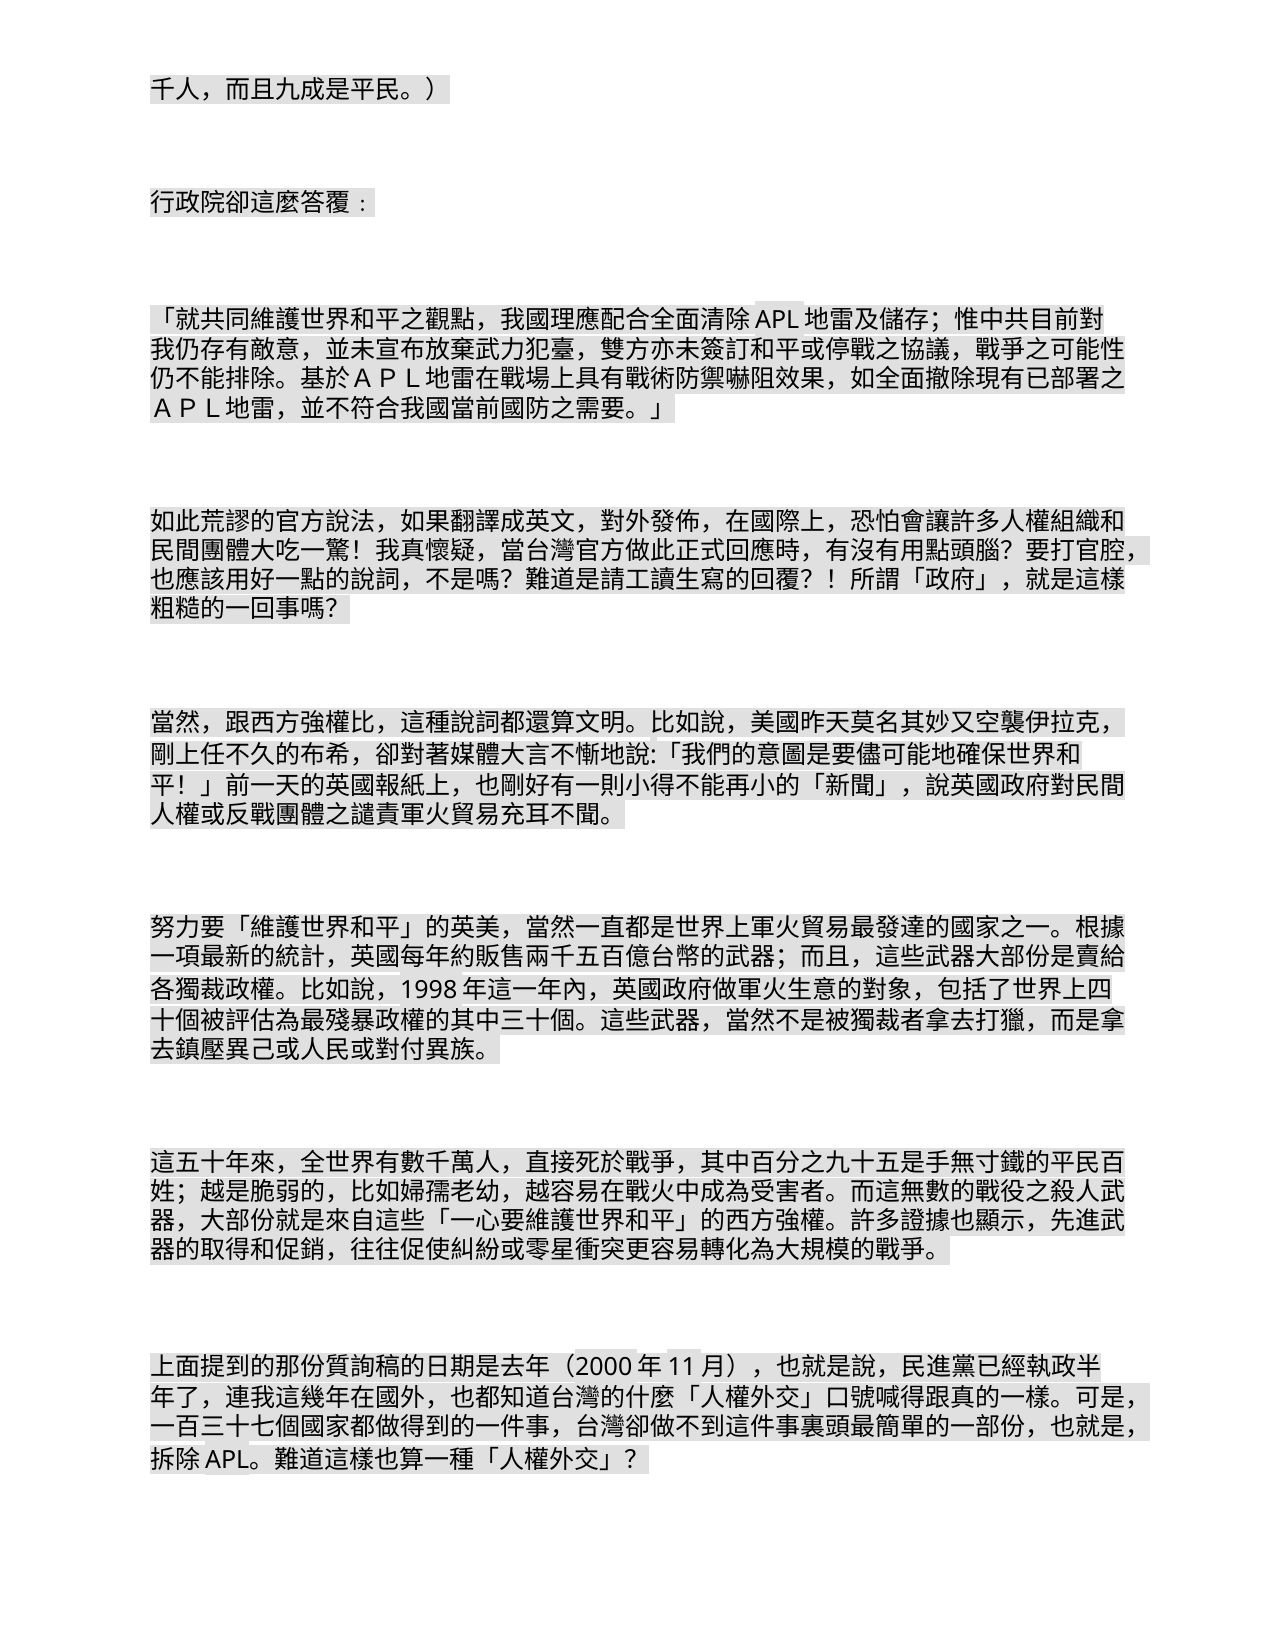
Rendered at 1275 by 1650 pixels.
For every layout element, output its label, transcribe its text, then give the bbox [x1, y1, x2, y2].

text 這五十年來，全世界有數千萬人，直接死於戰爭，其中百分之九十五是手無寸鐵的平民百姓；越是脆弱的，比如婦孺老幼，越容易在戰火中成為受害者。而這無數的戰役之殺人武器，大部份就是來自這些「一心要維護世界和平」的西方強權。許多證據也顯示，先進武器的取得和促銷，往往促使糾紛或零星衝突更容易轉化為大規模的戰爭。 [150, 1148, 1125, 1265]
text 「就共同維護世界和平之觀點，我國理應配合全面清除APL地雷及儲存；惟中共目前對我仍存有敵意，並未宣布放棄武力犯臺，雙方亦未簽訂和平或停戰之協議，戰爭之可能性仍不能排除。基於ＡＰＬ地雷在戰場上具有戰術防禦嚇阻效果，如全面撤除現有已部署之ＡＰＬ地雷，並不符合我國當前國防之需要。」 [150, 301, 1125, 423]
text 上面提到的那份質詢稿的日期是去年（2000年11月），也就是說，民進黨已經執政半年了，連我這幾年在國外，也都知道台灣的什麼「人權外交」口號喊得跟真的一樣。可是，一百三十七個國家都做得到的一件事，台灣卻做不到這件事裏頭最簡單的一部份，也就是，拆除APL。難道這樣也算一種「人權外交」？ [150, 1349, 1125, 1475]
text 行政院卻這麼答覆﹕ [150, 188, 1125, 217]
text 如此荒謬的官方說法，如果翻譯成英文，對外發佈，在國際上，恐怕會讓許多人權組織和民間團體大吃一驚！我真懷疑，當台灣官方做此正式回應時，有沒有用點頭腦？要打官腔，也應該用好一點的說詞，不是嗎？難道是請工讀生寫的回覆？！所謂「政府」，就是這樣粗糙的一回事嗎？ [150, 507, 1125, 624]
text 當然，跟西方強權比，這種說詞都還算文明。比如說，美國昨天莫名其妙又空襲伊拉克，剛上任不久的布希，卻對著媒體大言不慚地說:「我們的意圖是要儘可能地確保世界和平！」前一天的英國報紙上，也剛好有一則小得不能再小的「新聞」，說英國政府對民間人權或反戰團體之譴責軍火貿易充耳不聞。 [150, 708, 1125, 829]
text 千人，而且九成是平民。） [150, 75, 1125, 104]
text 努力要「維護世界和平」的英美，當然一直都是世界上軍火貿易最發達的國家之一。根據一項最新的統計，英國每年約販售兩千五百億台幣的武器；而且，這些武器大部份是賣給各獨裁政權。比如說，1998年這一年內，英國政府做軍火生意的對象，包括了世界上四十個被評估為最殘暴政權的其中三十個。這些武器，當然不是被獨裁者拿去打獵，而是拿去鎮壓異己或人民或對付異族。 [150, 913, 1125, 1064]
